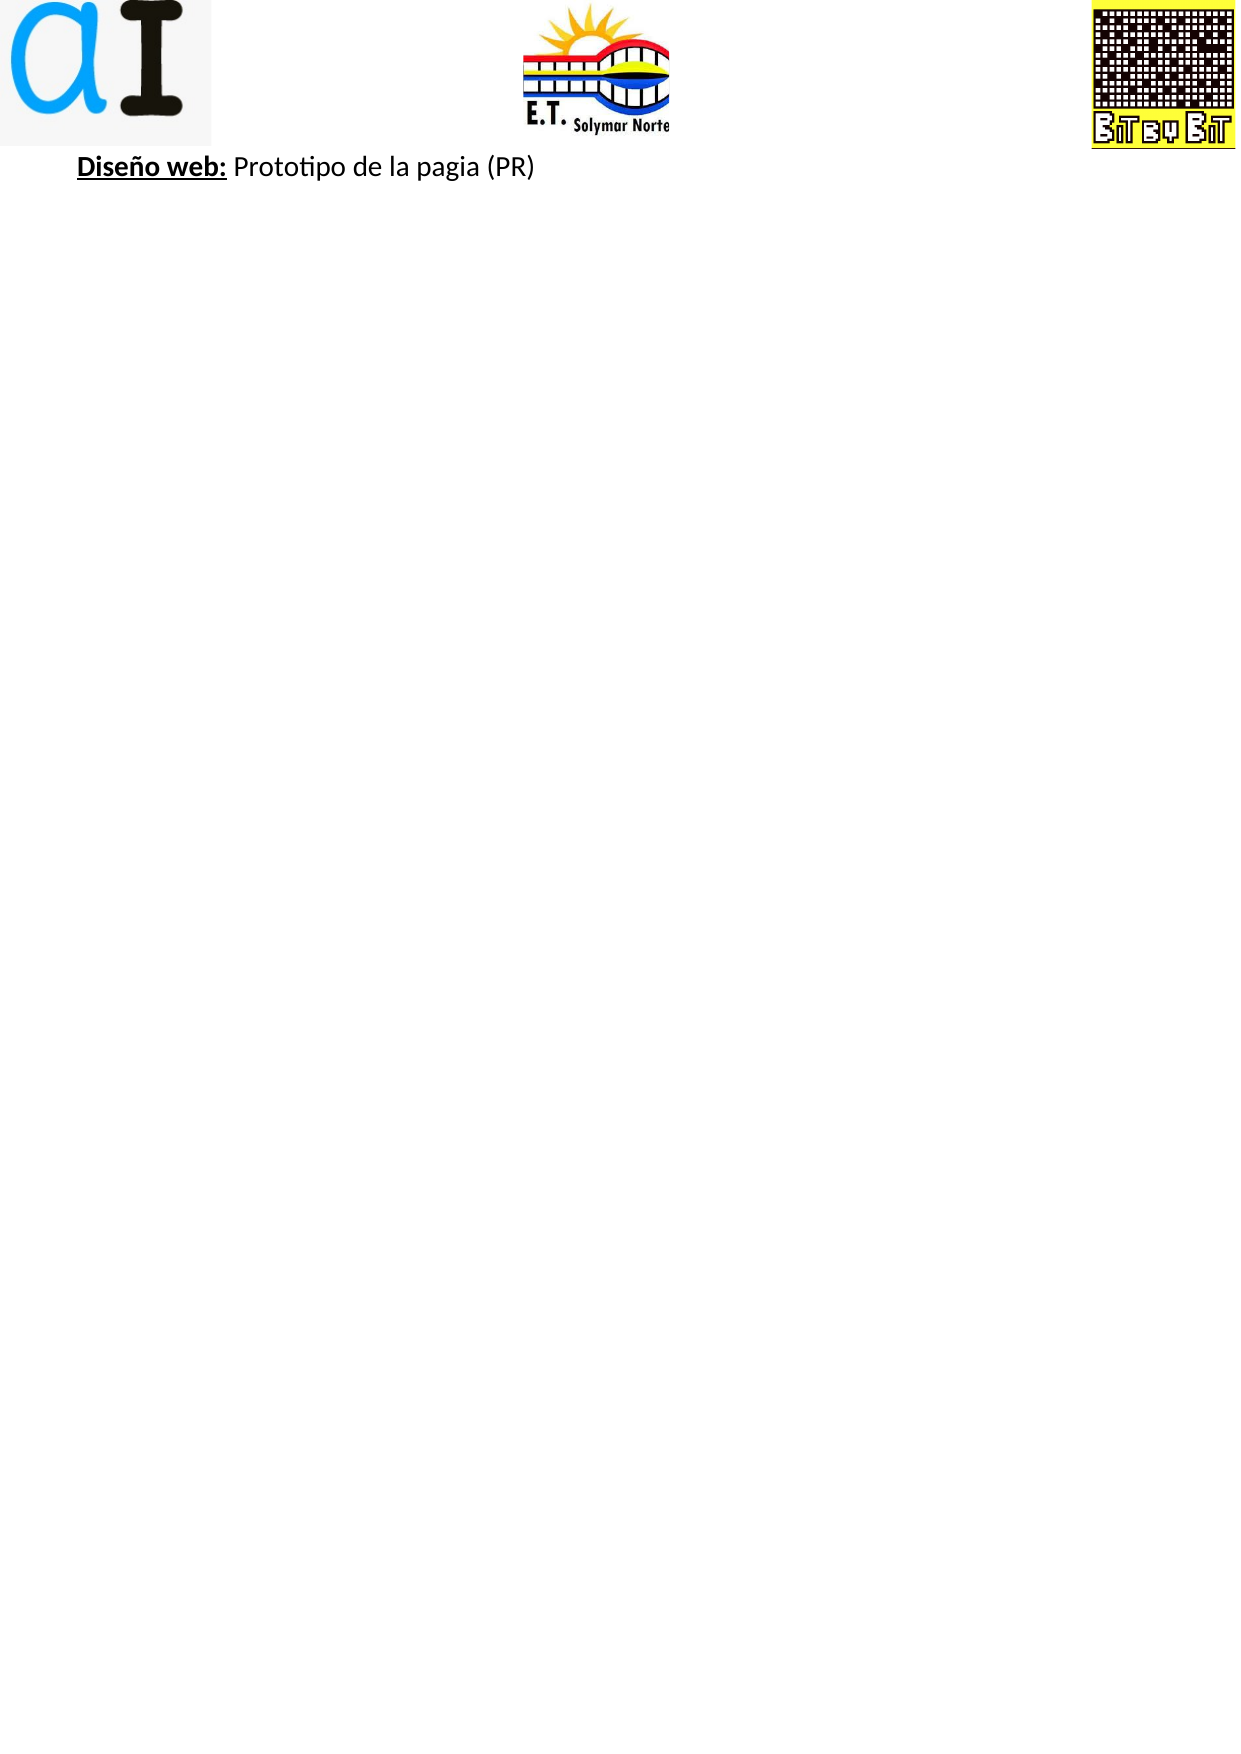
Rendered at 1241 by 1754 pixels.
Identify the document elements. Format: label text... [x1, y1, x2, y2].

text Diseño web: Prototipo de la pagia (PR) [77, 148, 1019, 183]
picture [0, 0, 212, 146]
picture [1091, 0, 1236, 149]
picture [523, 0, 670, 146]
